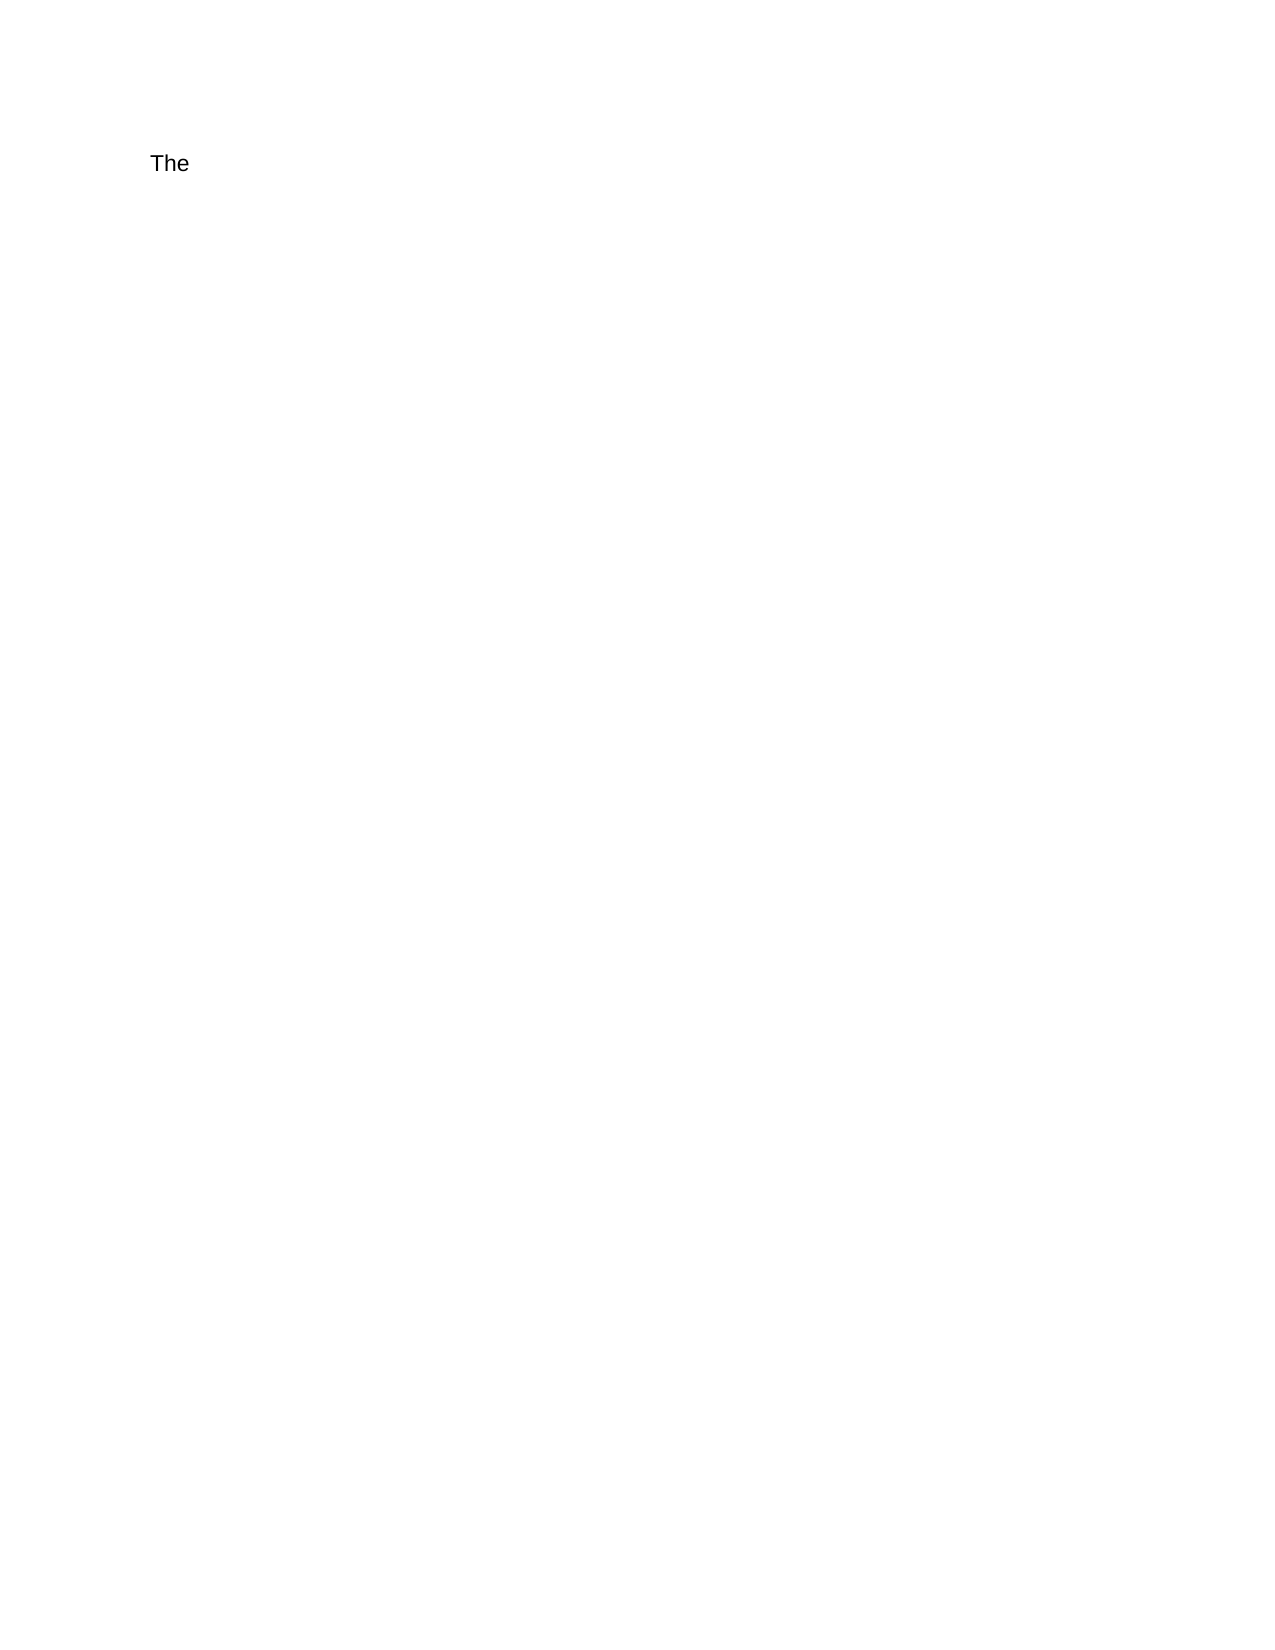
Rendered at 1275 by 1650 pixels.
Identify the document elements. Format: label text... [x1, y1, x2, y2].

text The [150, 150, 1125, 176]
